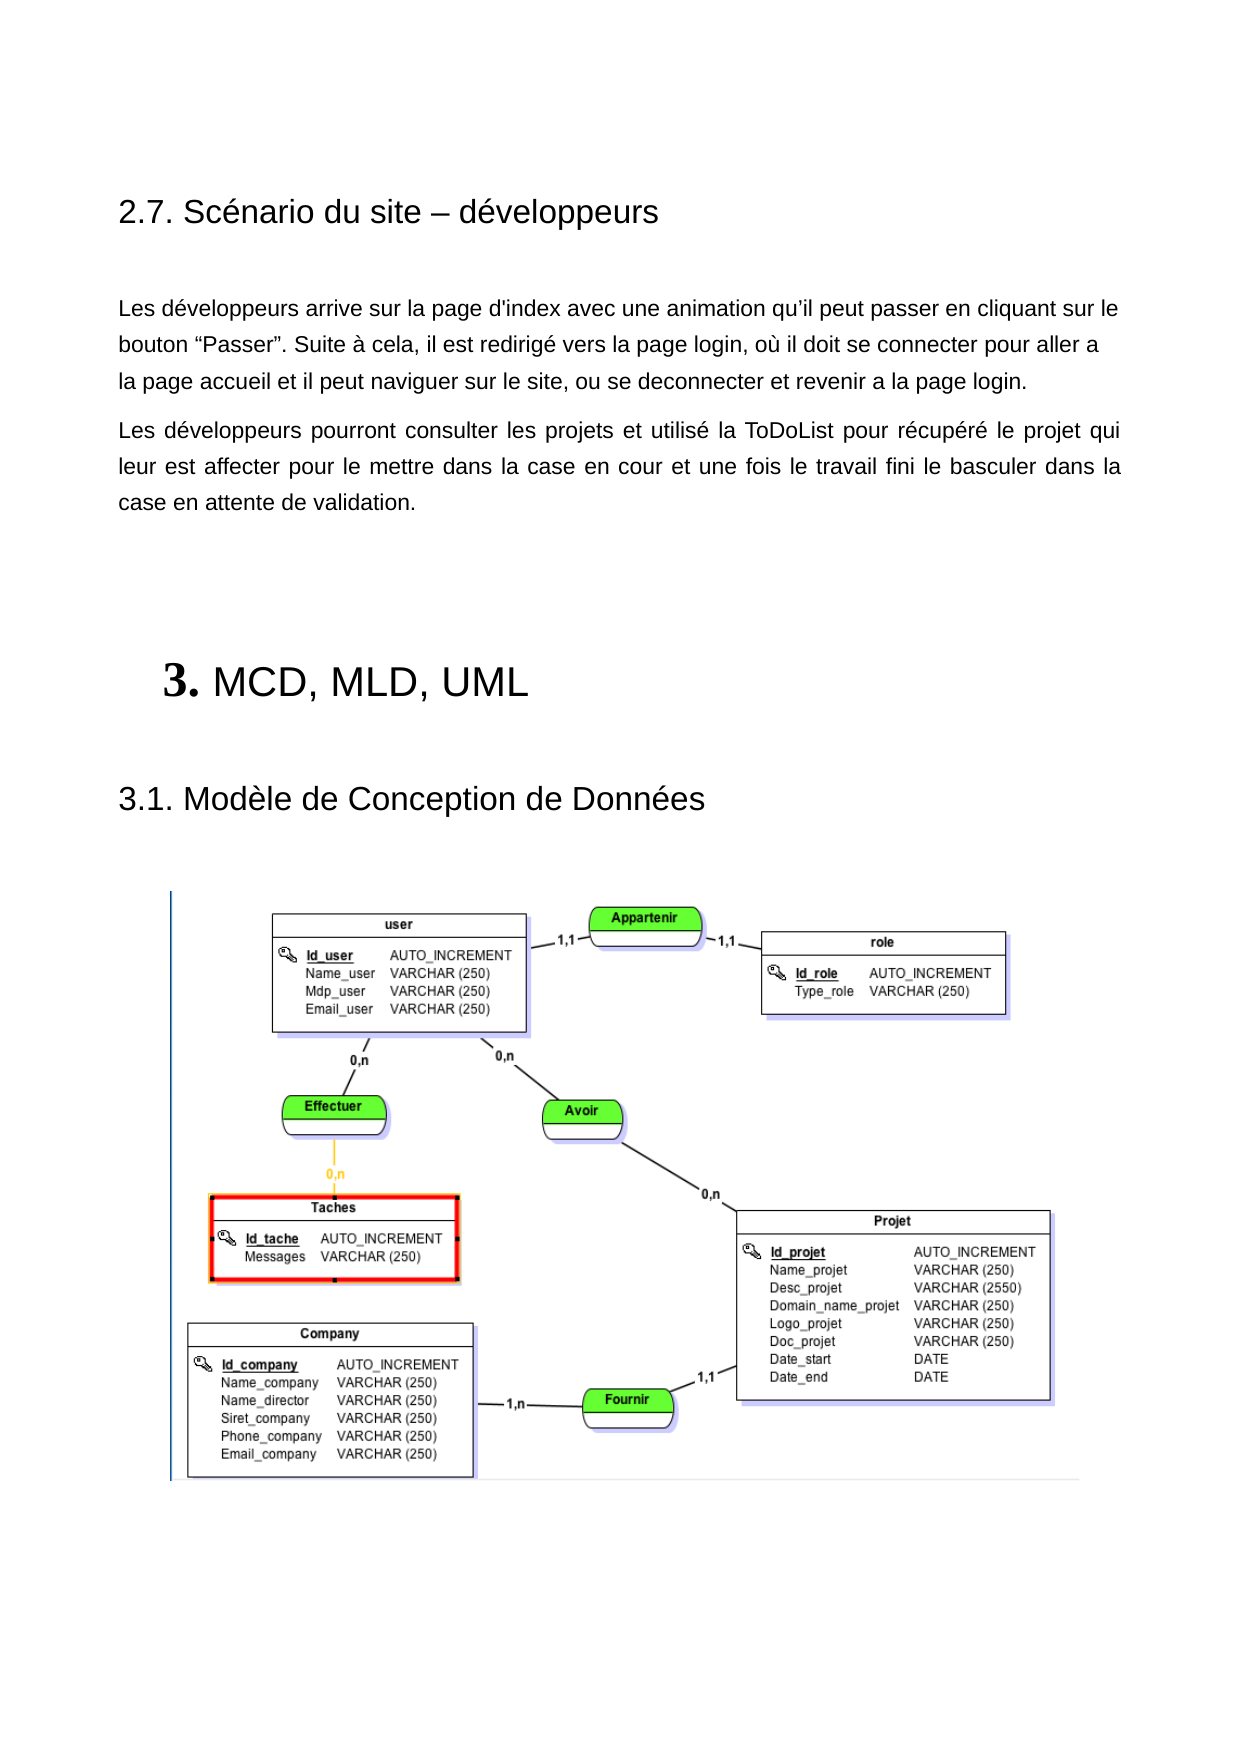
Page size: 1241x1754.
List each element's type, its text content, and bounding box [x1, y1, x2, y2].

subtitle 3.1. Modèle de Conception de Données [118, 779, 1122, 817]
subtitle MCD, MLD, UML [162, 650, 1122, 707]
subtitle 2.7. Scénario du site – développeurs [118, 192, 1122, 230]
text Les développeurs pourront consulter les projets et utilisé la ToDoList pour récupéré le projet qui leur est affecter pour le mettre dans la case en cour et une fois le travail fini le basculer dans la case en attente de validation. [118, 417, 1122, 516]
subtitle Les développeurs arrive sur la page d'index avec une animation qu’il peut passer en cliquant sur le bouton “Passer”. Suite à cela, il est redirigé vers la page login, où il doit se connecter pour aller a la page accueil et il peut naviguer sur le site, ou se deconnecter et revenir a la page login. [118, 295, 1122, 394]
picture [170, 891, 1080, 1481]
